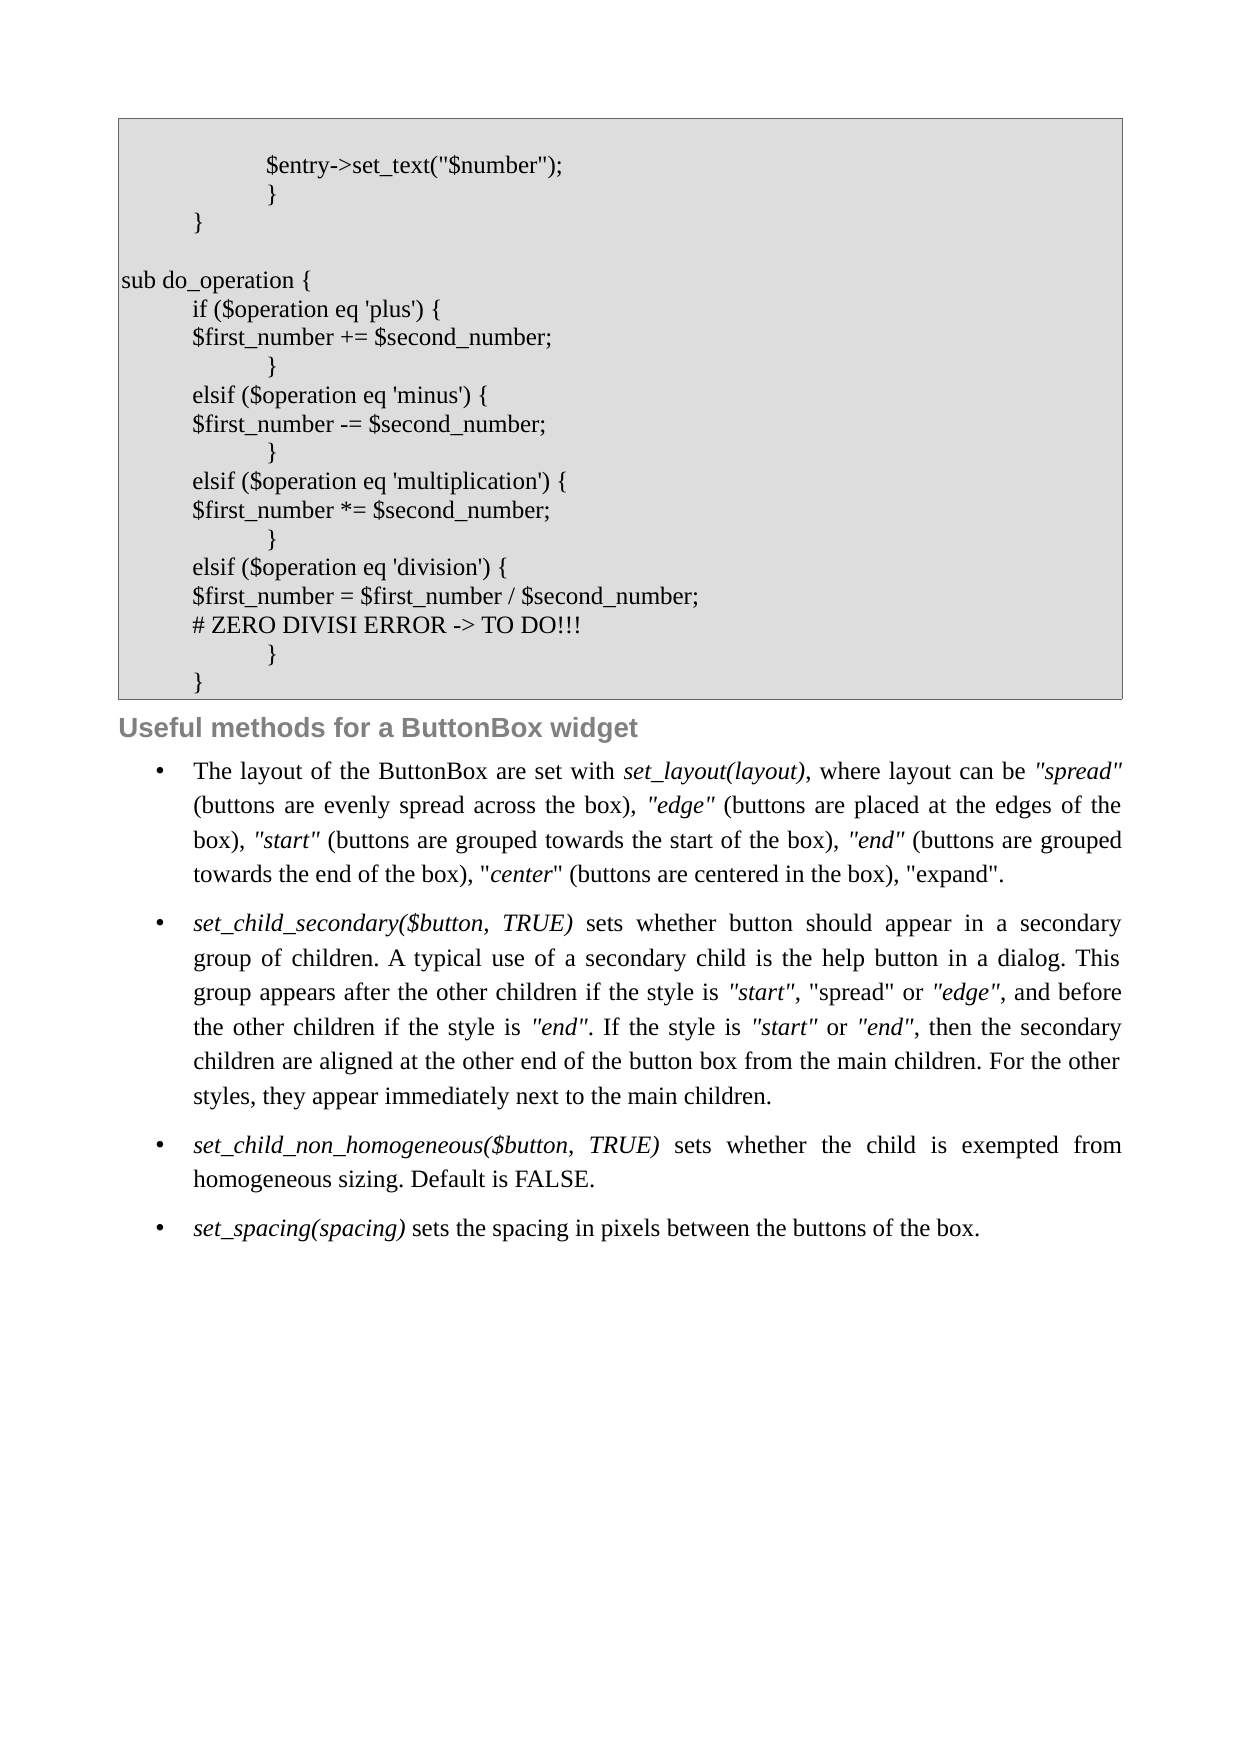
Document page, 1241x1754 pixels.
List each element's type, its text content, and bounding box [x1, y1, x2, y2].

text $first_number *= $second_number; [119, 492, 1122, 521]
text } [119, 176, 1122, 204]
text $first_number = $first_number / $second_number; [119, 578, 1122, 607]
text } [119, 348, 1122, 377]
text elsif ($operation eq 'multiplication') { [119, 463, 1122, 492]
text } [119, 521, 1122, 549]
text elsif ($operation eq 'minus') { [119, 377, 1122, 406]
text $first_number -= $second_number; [119, 406, 1122, 434]
text $entry->set_text("$number"); [119, 147, 1122, 176]
text sub do_operation { [119, 262, 1122, 291]
text } [119, 664, 1122, 699]
text } [119, 636, 1122, 664]
list set_child_non_homogeneous($button, TRUE) sets whether the child is exempted from homogeneous sizing. Default is FALSE. [156, 1130, 1122, 1193]
text $first_number += $second_number; [119, 319, 1122, 348]
list set_spacing(spacing) sets the spacing in pixels between the buttons of the box. [156, 1213, 1122, 1242]
text # ZERO DIVISI ERROR -> TO DO!!! [119, 607, 1122, 636]
text } [119, 434, 1122, 463]
text } [119, 204, 1122, 233]
subtitle Useful methods for a ButtonBox widget [118, 712, 1122, 743]
text elsif ($operation eq 'division') { [119, 549, 1122, 578]
list set_child_secondary($button, TRUE) sets whether button should appear in a secondary group of children. A typical use of a secondary child is the help button in a dialog. This group appears after the other children if the style is "start", "spread" or "edge", and before the other children if the style is "end". If the style is "start" or "end", then the secondary children are aligned at the other end of the button box from the main children. For the other styles, they appear immediately next to the main children. [156, 908, 1122, 1110]
text if ($operation eq 'plus') { [119, 291, 1122, 319]
list The layout of the ButtonBox are set with set_layout(layout), where layout can be "spread" (buttons are evenly spread across the box), "edge" (buttons are placed at the edges of the box), "start" (buttons are grouped towards the start of the box), "end" (buttons are grouped towards the end of the box), "center" (buttons are centered in the box), "expand". [156, 756, 1122, 888]
